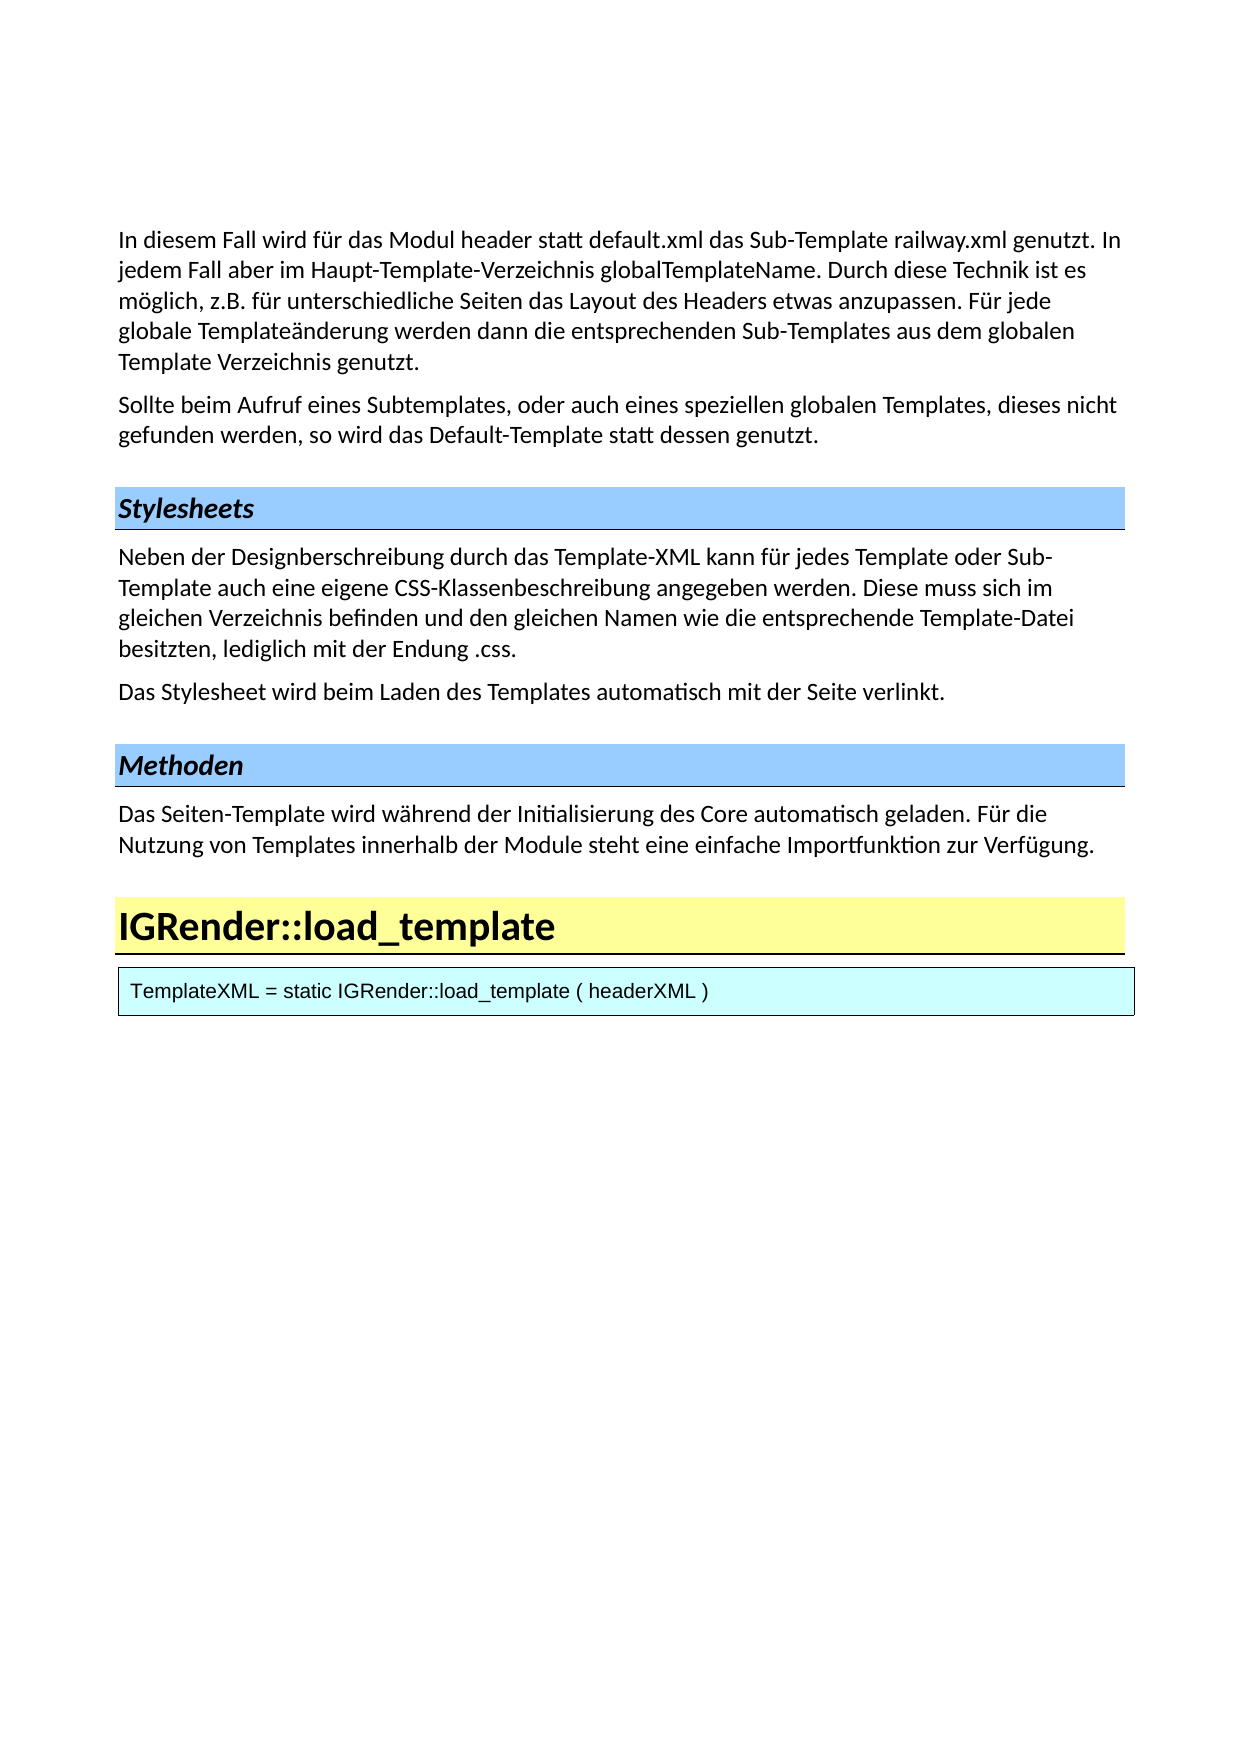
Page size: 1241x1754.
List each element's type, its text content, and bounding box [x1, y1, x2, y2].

text TemplateXML = static IGRender::load_template ( headerXML ) [119, 968, 1134, 1015]
subtitle Methoden [115, 744, 1125, 786]
subtitle Stylesheets [115, 487, 1125, 529]
text Das Seiten-Template wird während der Initialisierung des Core automatisch geladen. Für die Nutzung von Templates innerhalb der Module steht eine einfache Importfunktion zur Verfügung. [118, 798, 1122, 859]
text In diesem Fall wird für das Modul header statt default.xml das Sub-Template railway.xml genutzt. In jedem Fall aber im Haupt-Template-Verzeichnis globalTemplateName. Durch diese Technik ist es möglich, z.B. für unterschiedliche Seiten das Layout des Headers etwas anzupassen. Für jede globale Templateänderung werden dann die entsprechenden Sub-Templates aus dem globalen Template Verzeichnis genutzt. [118, 224, 1122, 376]
text Sollte beim Aufruf eines Subtemplates, oder auch eines speziellen globalen Templates, dieses nicht gefunden werden, so wird das Default-Template statt dessen genutzt. [118, 389, 1122, 450]
subtitle IGRender::load_template [115, 897, 1125, 953]
text Neben der Designberschreibung durch das Template-XML kann für jedes Template oder Sub-Template auch eine eigene CSS-Klassenbeschreibung angegeben werden. Diese muss sich im gleichen Verzeichnis befinden und den gleichen Namen wie die entsprechende Template-Datei besitzten, lediglich mit der Endung .css. [118, 542, 1122, 664]
text Das Stylesheet wird beim Laden des Templates automatisch mit der Seite verlinkt. [118, 676, 1122, 707]
